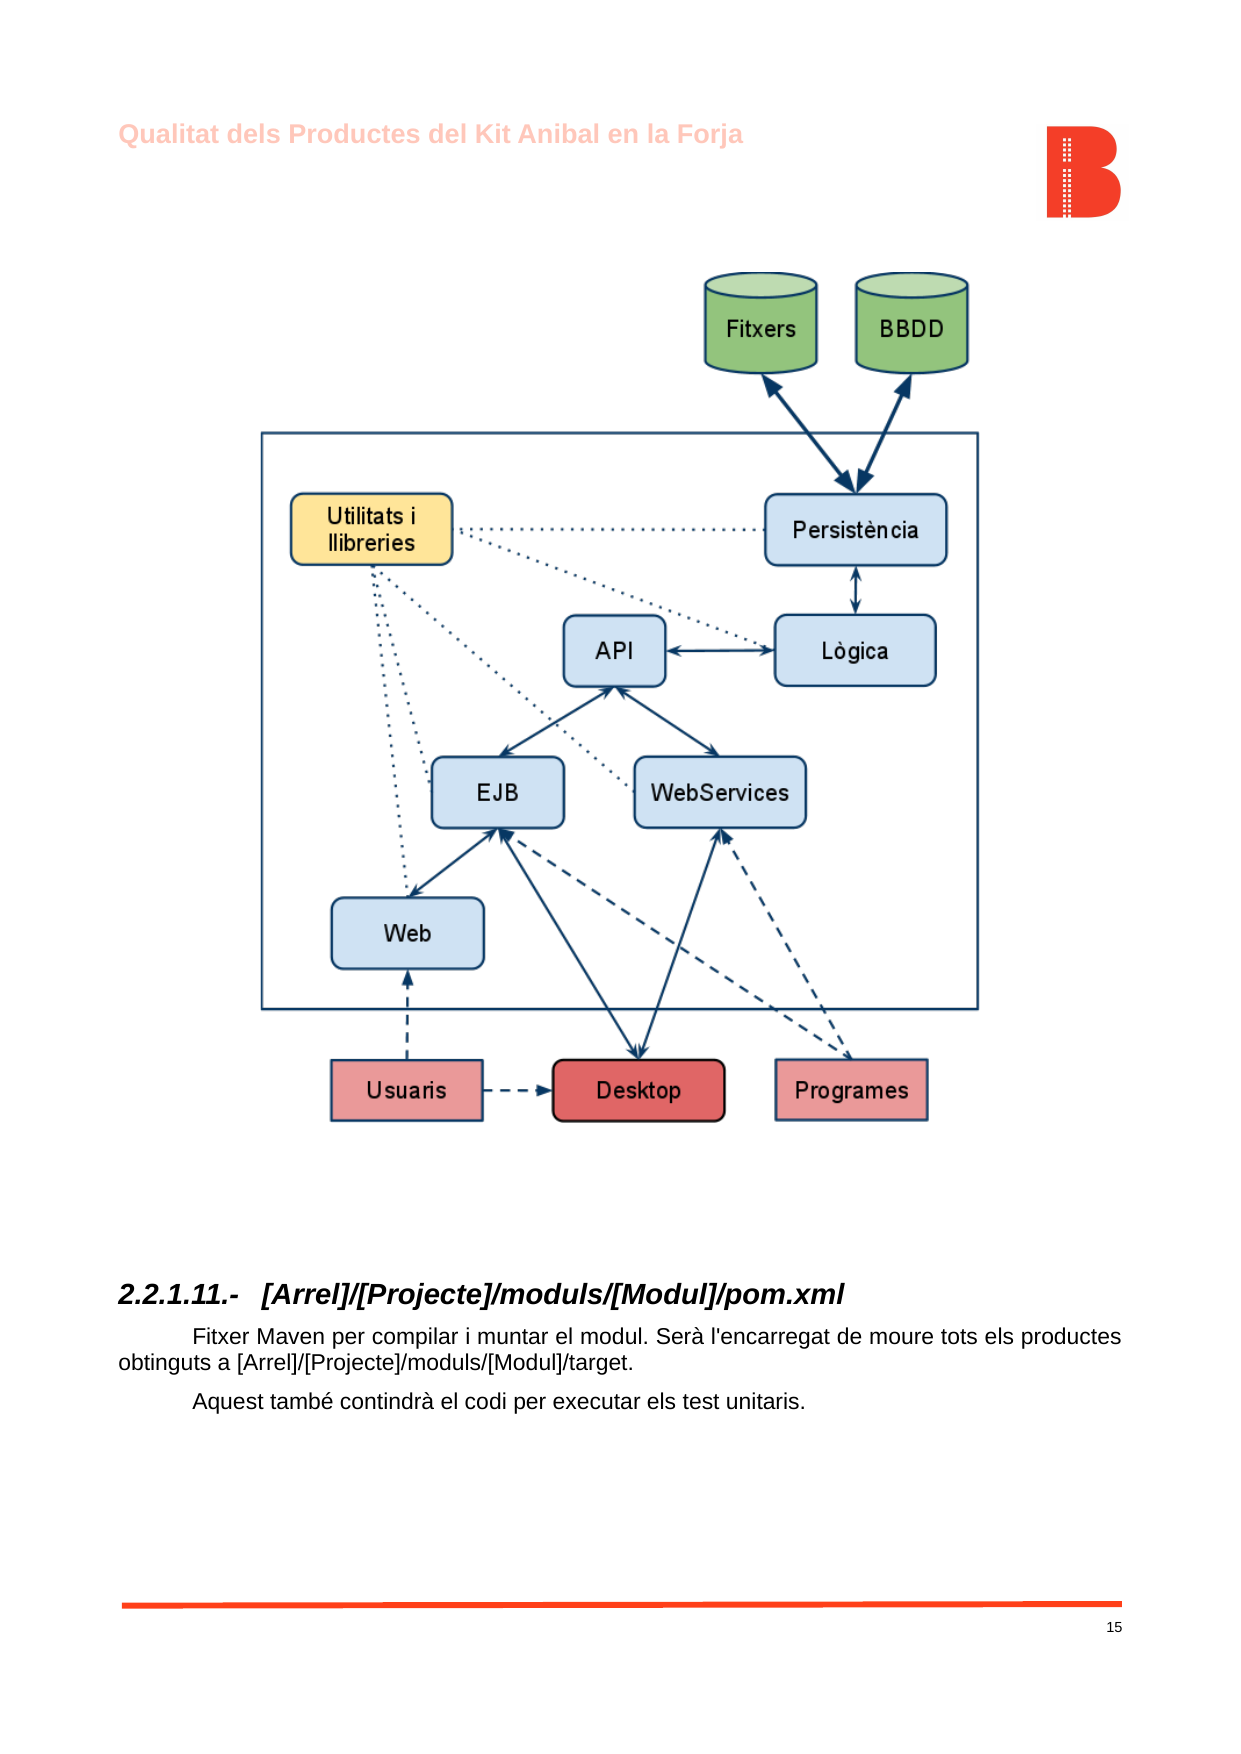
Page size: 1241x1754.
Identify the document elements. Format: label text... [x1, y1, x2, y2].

text Fitxer Maven per compilar i muntar el modul. Serà l'encarregat de moure tots els productes obtinguts a [Arrel]/[Projecte]/moduls/[Modul]/target. [118, 1323, 1122, 1376]
picture [1036, 124, 1130, 221]
subtitle [Arrel]/[Projecte]/moduls/[Modul]/pom.xml [118, 1277, 1122, 1310]
text Aquest també contindrà el codi per executar els test unitaris. [118, 1388, 1122, 1414]
picture [260, 272, 980, 1123]
